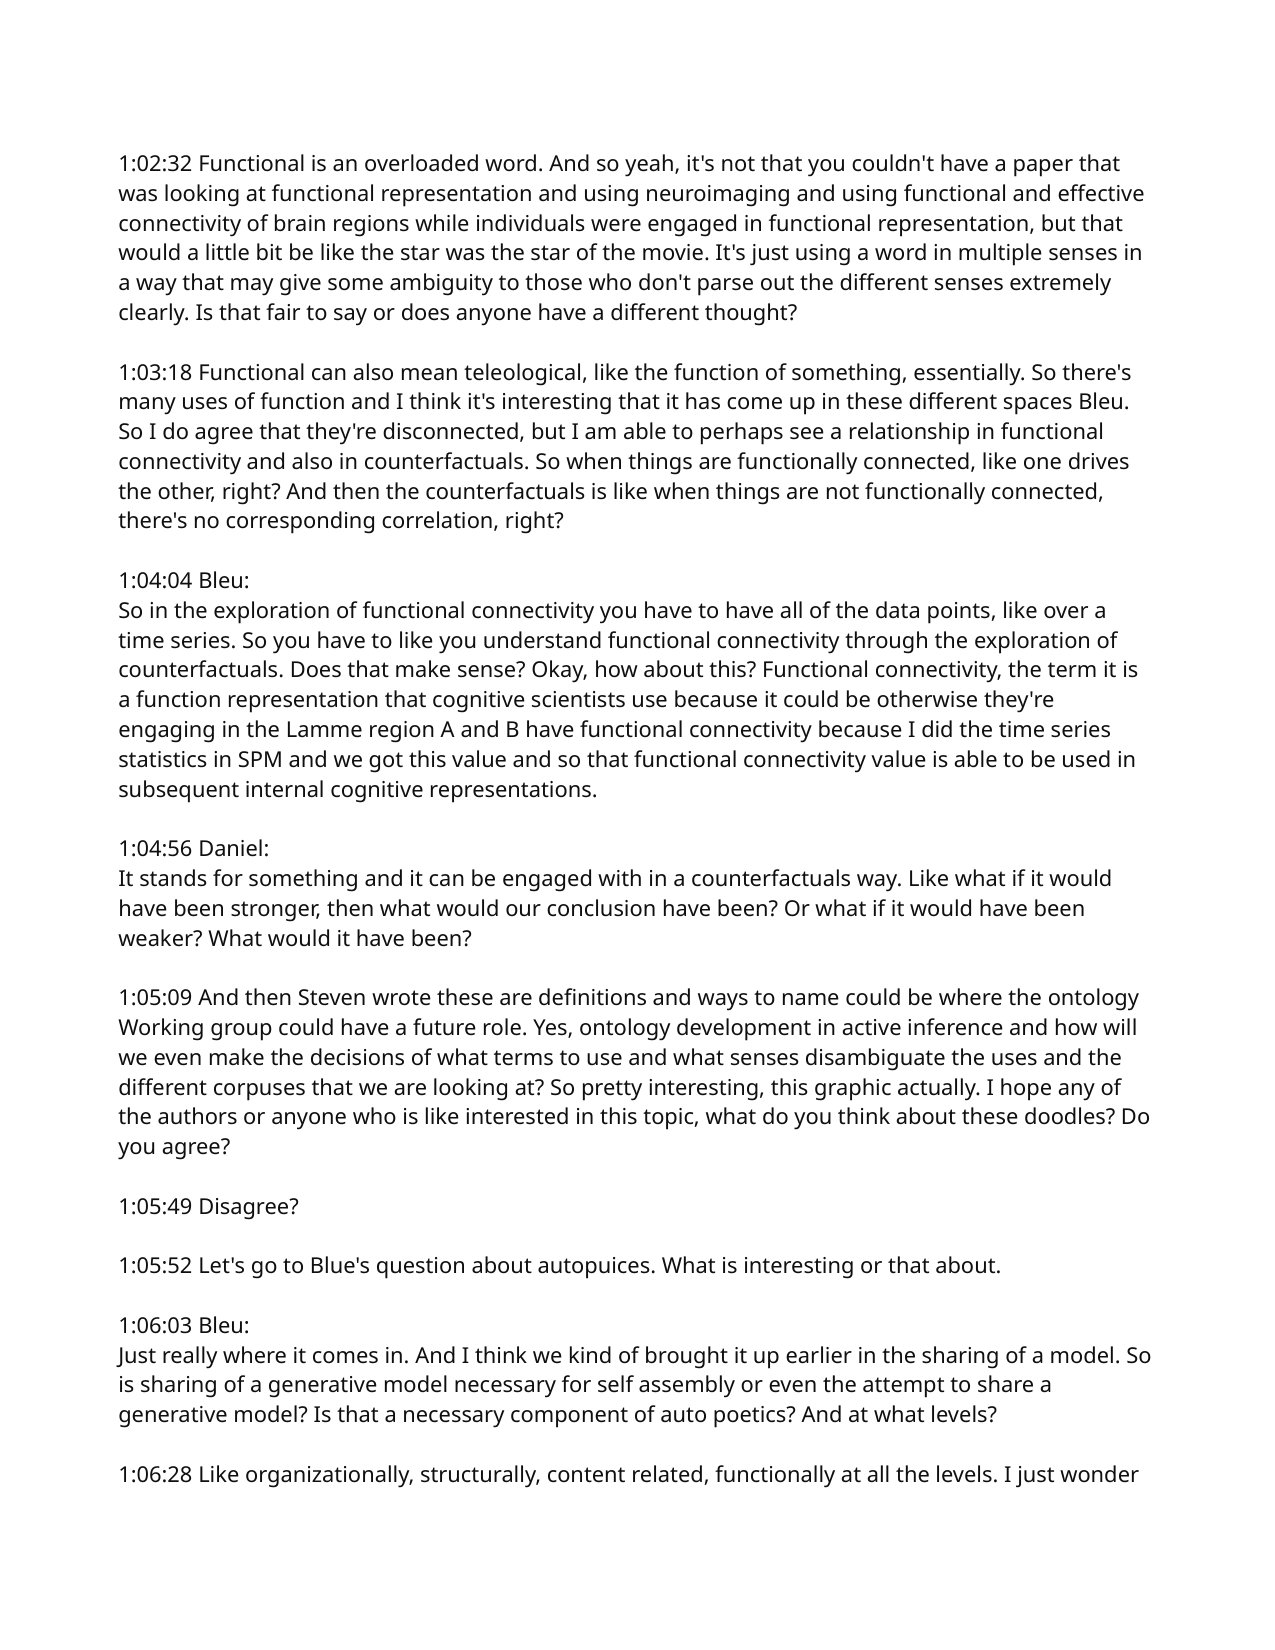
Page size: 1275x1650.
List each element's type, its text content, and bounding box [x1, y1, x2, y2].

text 1:02:32 Functional is an overloaded word. And so yeah, it's not that you couldn't have a paper that was looking at functional representation and using neuroimaging and using functional and effective connectivity of brain regions while individuals were engaged in functional representation, but that would a little bit be like the star was the star of the movie. It's just using a word in multiple senses in a way that may give some ambiguity to those who don't parse out the different senses extremely clearly. Is that fair to say or does anyone have a different thought? 1:03:18 Functional can also mean teleological, like the function of something, essentially. So there's many uses of function and I think it's interesting that it has come up in these different spaces Bleu. So I do agree that they're disconnected, but I am able to perhaps see a relationship in functional connectivity and also in counterfactuals. So when things are functionally connected, like one drives the other, right? And then the counterfactuals is like when things are not functionally connected, there's no corresponding correlation, right? 1:04:04 Bleu: So in the exploration of functional connectivity you have to have all of the data points, like over a time series. So you have to like you understand functional connectivity through the exploration of counterfactuals. Does that make sense? Okay, how about this? Functional connectivity, the term it is a function representation that cognitive scientists use because it could be otherwise they're engaging in the Lamme region A and B have functional connectivity because I did the time series statistics in SPM and we got this value and so that functional connectivity value is able to be used in subsequent internal cognitive representations. 1:04:56 Daniel: It stands for something and it can be engaged with in a counterfactuals way. Like what if it would have been stronger, then what would our conclusion have been? Or what if it would have been weaker? What would it have been? 1:05:09 And then Steven wrote these are definitions and ways to name could be where the ontology Working group could have a future role. Yes, ontology development in active inference and how will we even make the decisions of what terms to use and what senses disambiguate the uses and the different corpuses that we are looking at? So pretty interesting, this graphic actually. I hope any of the authors or anyone who is like interested in this topic, what do you think about these doodles? Do you agree? 1:05:49 Disagree? 1:05:52 Let's go to Blue's question about autopuices. What is interesting or that about. 1:06:03 Bleu: Just really where it comes in. And I think we kind of brought it up earlier in the sharing of a model. So is sharing of a generative model necessary for self assembly or even the attempt to share a generative model? Is that a necessary component of auto poetics? And at what levels? 1:06:28 Like organizationally, structurally, content related, functionally at all the levels. I just wonder [118, 118, 1157, 1488]
